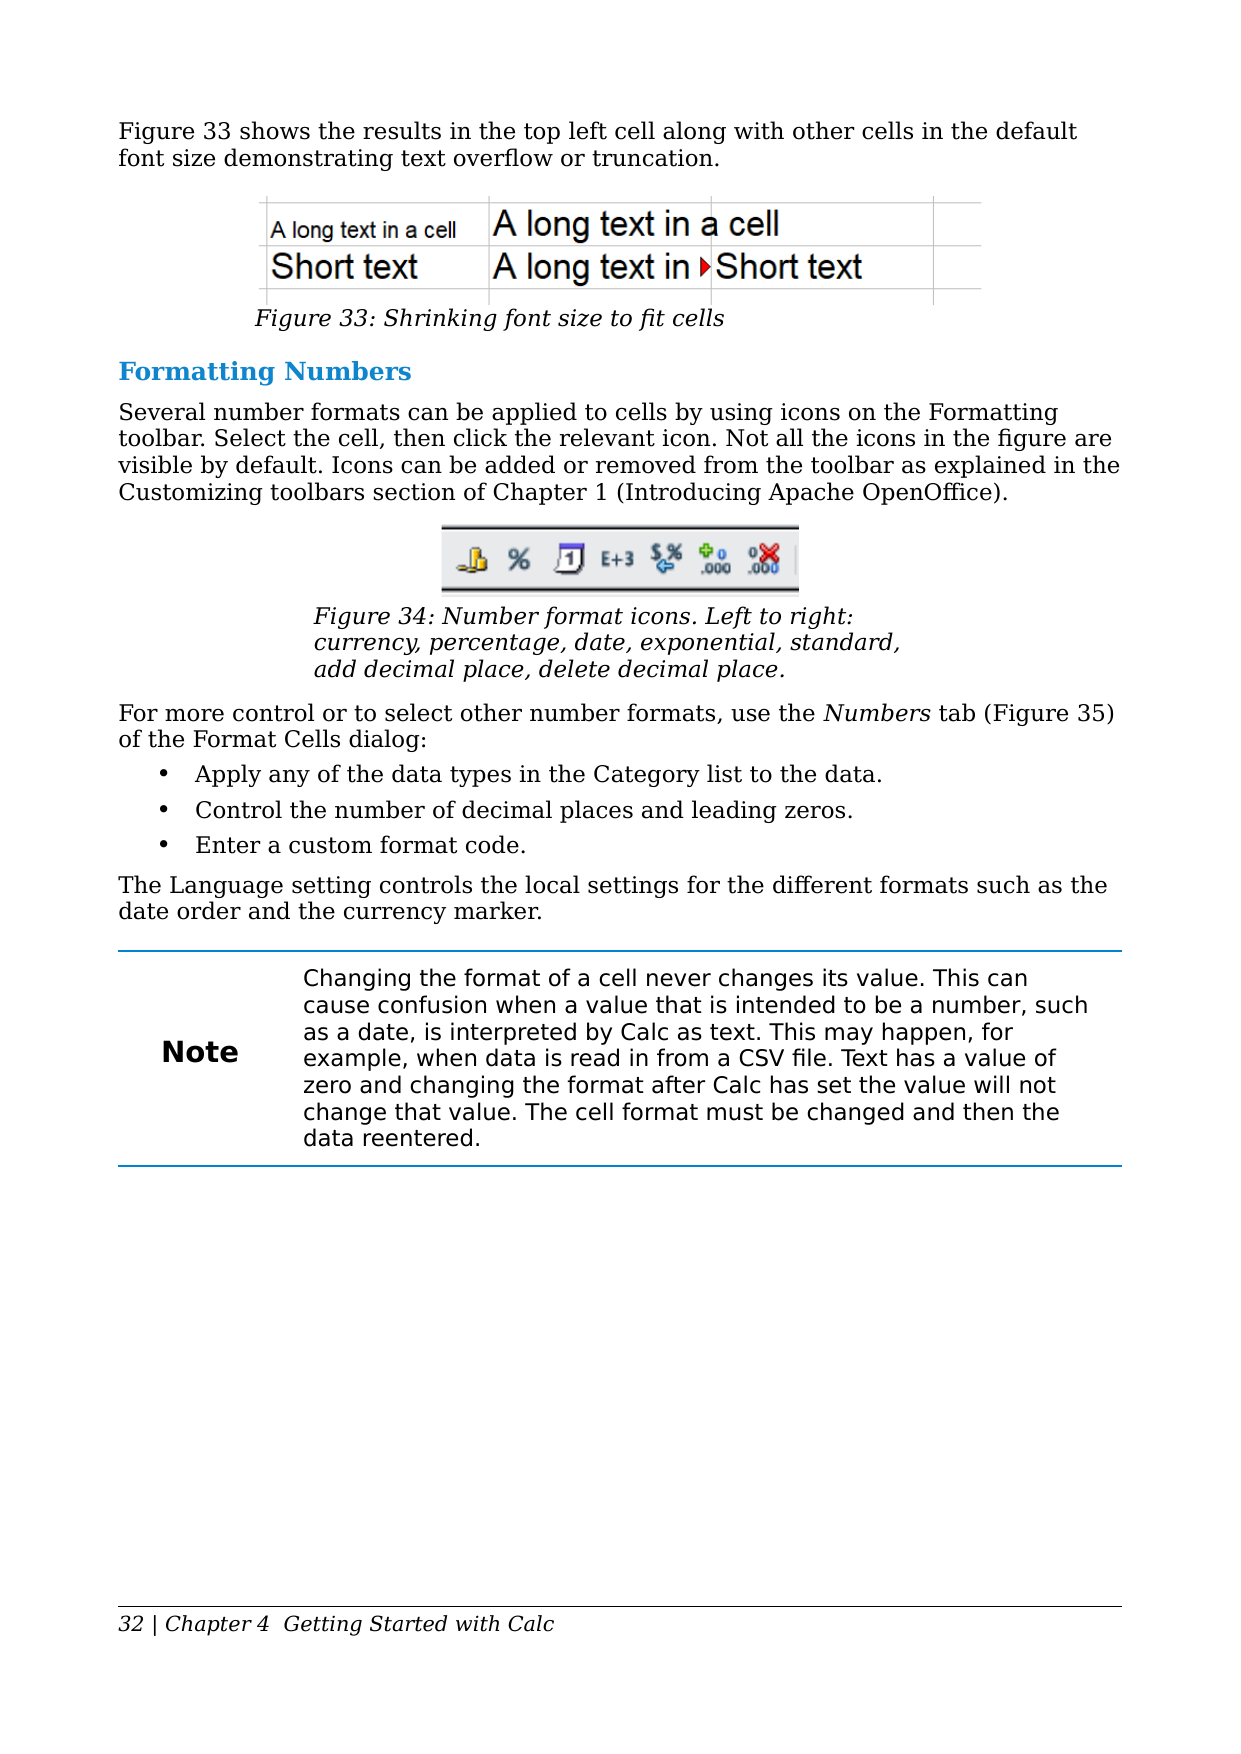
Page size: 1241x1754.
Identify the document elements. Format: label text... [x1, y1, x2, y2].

text Figure 33: Shrinking font size to fit cells [255, 196, 986, 331]
subtitle Formatting Numbers [118, 357, 1122, 386]
list For more control or to select other number formats, use the Numbers tab (Figure 35) of the Format Cells dialog: [118, 700, 1122, 753]
list Several number formats can be applied to cells by using icons on the Formatting toolbar. Select the cell, then click the relevant icon. Not all the icons in the figure are visible by default. Icons can be added or removed from the toolbar as explained in the Customizing toolbars section of Chapter 1 (Introducing Apache OpenOffice). [118, 399, 1122, 506]
table_header Changing the format of a cell never changes its value. This can cause confusion when a value that is intended to be a number, such as a date, is interpreted by Calc as text. This may happen, for example, when data is read in from a CSV file. Text has a value of zero and changing the format after Calc has set the value will not change that value. The cell format must be changed and then the data reentered. [281, 952, 1122, 1165]
text The Language setting controls the local settings for the different formats such as the date order and the currency marker. [118, 872, 1122, 925]
list Control the number of decimal places and leading zeros. [156, 795, 1122, 824]
list Apply any of the data types in the Category list to the data. [156, 759, 1122, 789]
table_header Note [118, 952, 281, 1165]
text Figure 33 shows the results in the top left cell along with other cells in the default font size demonstrating text overflow or truncation. [118, 118, 1122, 171]
picture [258, 196, 982, 305]
text Figure 34: Number format icons. Left to right: currency, percentage, date, exponential, standard, add decimal place, delete decimal place. [314, 603, 927, 683]
picture [441, 524, 799, 597]
list Enter a custom format code. [156, 830, 1122, 859]
